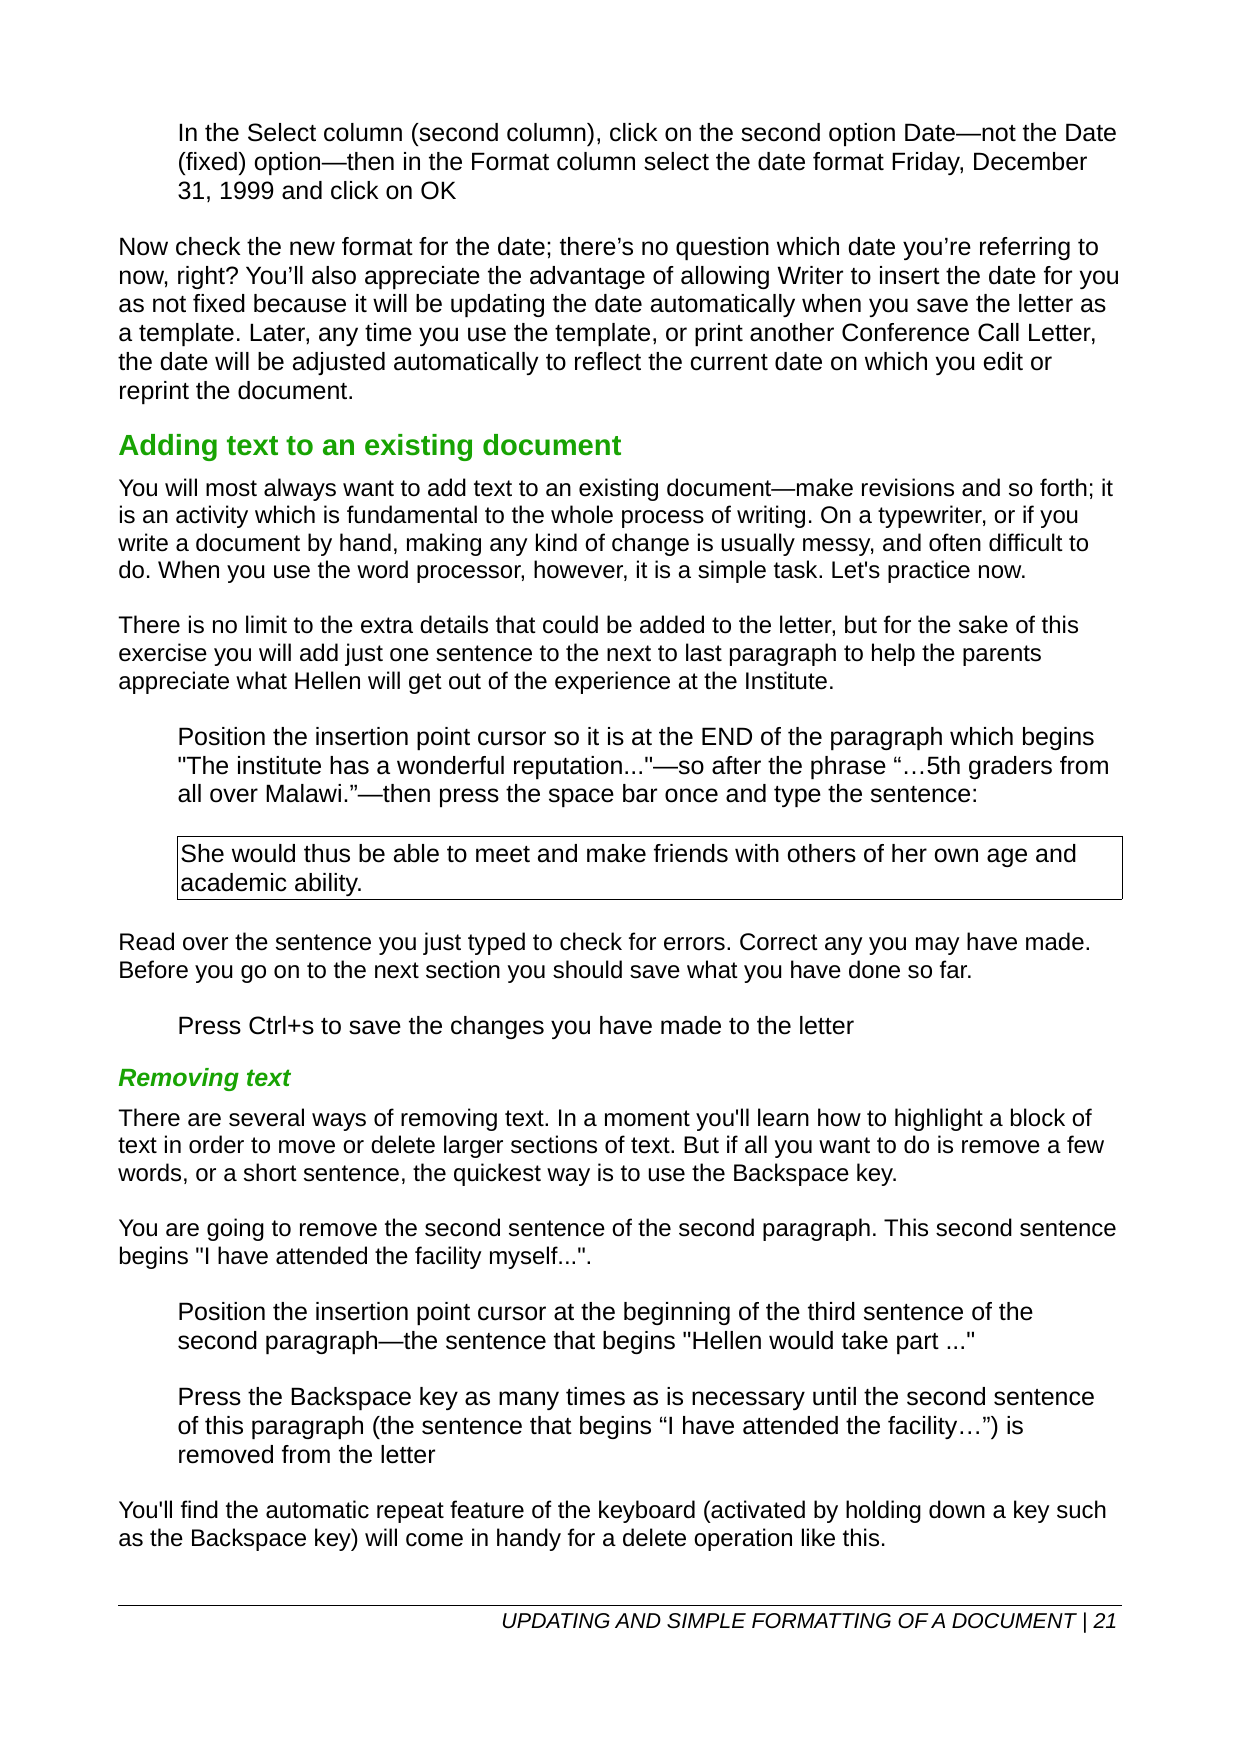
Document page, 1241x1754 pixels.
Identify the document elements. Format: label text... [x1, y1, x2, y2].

text Press the Backspace key as many times as is necessary until the second sentence of this paragraph (the sentence that begins “I have attended the facility…”) is removed from the letter [177, 1382, 1122, 1468]
subtitle Removing text [118, 1063, 1122, 1092]
text You are going to remove the second sentence of the second paragraph. This second sentence begins "I have attended the facility myself...". [118, 1214, 1122, 1269]
text Press Ctrl+s to save the changes you have made to the letter [177, 1011, 1122, 1039]
text Position the insertion point cursor so it is at the END of the paragraph which begins "The institute has a wonderful reputation..."—so after the phrase “…5th graders from all over Malawi.”—then press the space bar once and type the sentence: [177, 722, 1122, 808]
text You will most always want to add text to an existing document—make revisions and so forth; it is an activity which is fundamental to the whole process of writing. On a typewriter, or if you write a document by hand, making any kind of change is usually messy, and often difficult to do. When you use the word processor, however, it is a simple task. Let's practice now. [118, 473, 1122, 584]
text In the Select column (second column), click on the second option Date—not the Date (fixed) option—then in the Format column select the date format Friday, December 31, 1999 and click on OK [177, 118, 1122, 204]
text Position the insertion point cursor at the beginning of the third sentence of the second paragraph—the sentence that begins "Hellen would take part ..." [177, 1297, 1122, 1354]
subtitle Adding text to an existing document [118, 428, 1122, 462]
text She would thus be able to meet and make friends with others of her own age and academic ability. [178, 837, 1122, 899]
text You'll find the automatic repeat feature of the keyboard (activated by holding down a key such as the Backspace key) will come in handy for a delete operation like this. [118, 1496, 1122, 1551]
text There are several ways of removing text. In a moment you'll learn how to highlight a block of text in order to move or delete larger sections of text. But if all you want to do is remove a few words, or a short sentence, the quickest way is to use the Backspace key. [118, 1104, 1122, 1187]
text Now check the new format for the date; there’s no question which date you’re referring to now, right? You’ll also appreciate the advantage of allowing Writer to insert the date for you as not fixed because it will be updating the date automatically when you save the letter as a template. Later, any time you use the template, or print another Conference Call Letter, the date will be adjusted automatically to reflect the current date on which you edit or reprint the document. [118, 232, 1122, 404]
text There is no limit to the extra details that could be added to the letter, but for the sake of this exercise you will add just one sentence to the next to last paragraph to help the parents appreciate what Hellen will get out of the experience at the Institute. [118, 611, 1122, 694]
text Read over the sentence you just typed to check for errors. Correct any you may have made. Before you go on to the next section you should save what you have done so far. [118, 928, 1122, 983]
